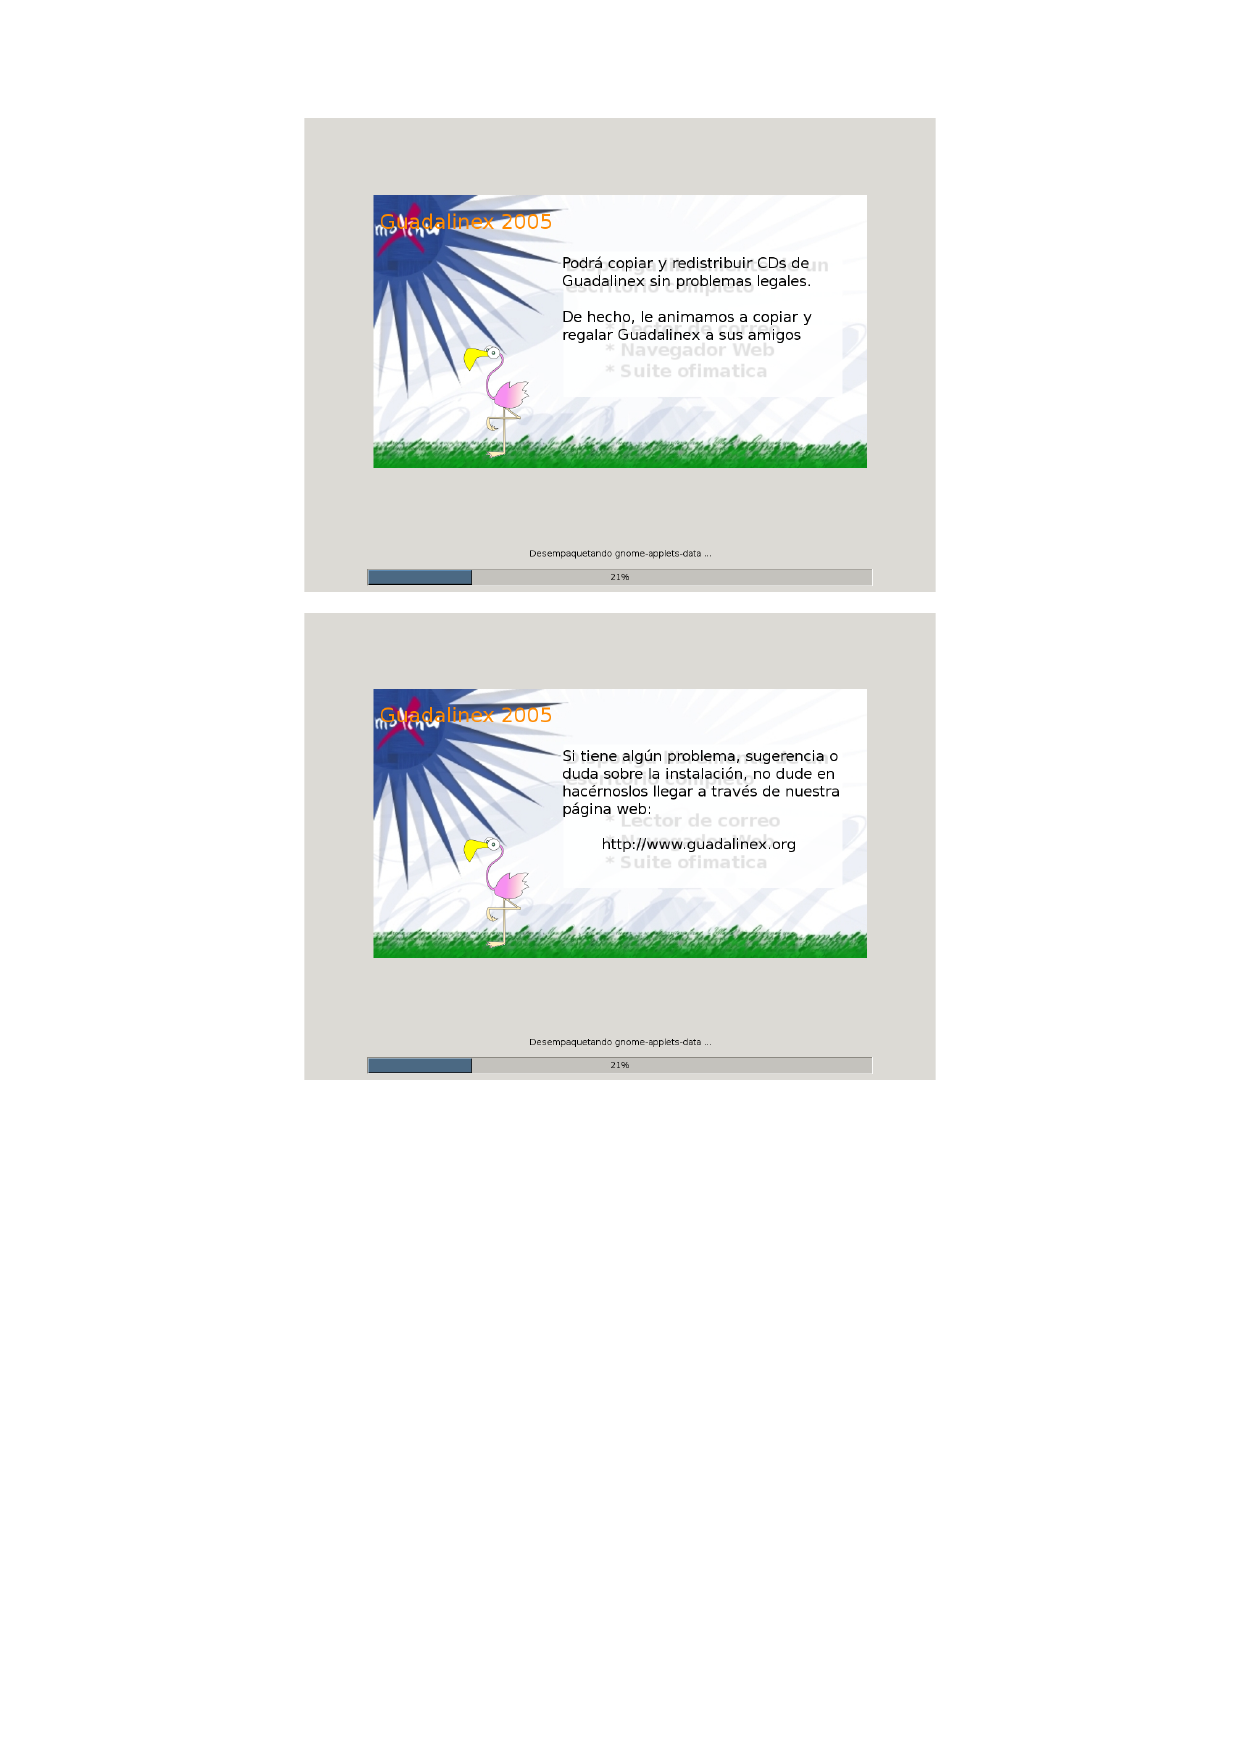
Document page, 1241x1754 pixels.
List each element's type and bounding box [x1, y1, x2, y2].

picture [304, 613, 936, 1080]
picture [304, 118, 936, 592]
